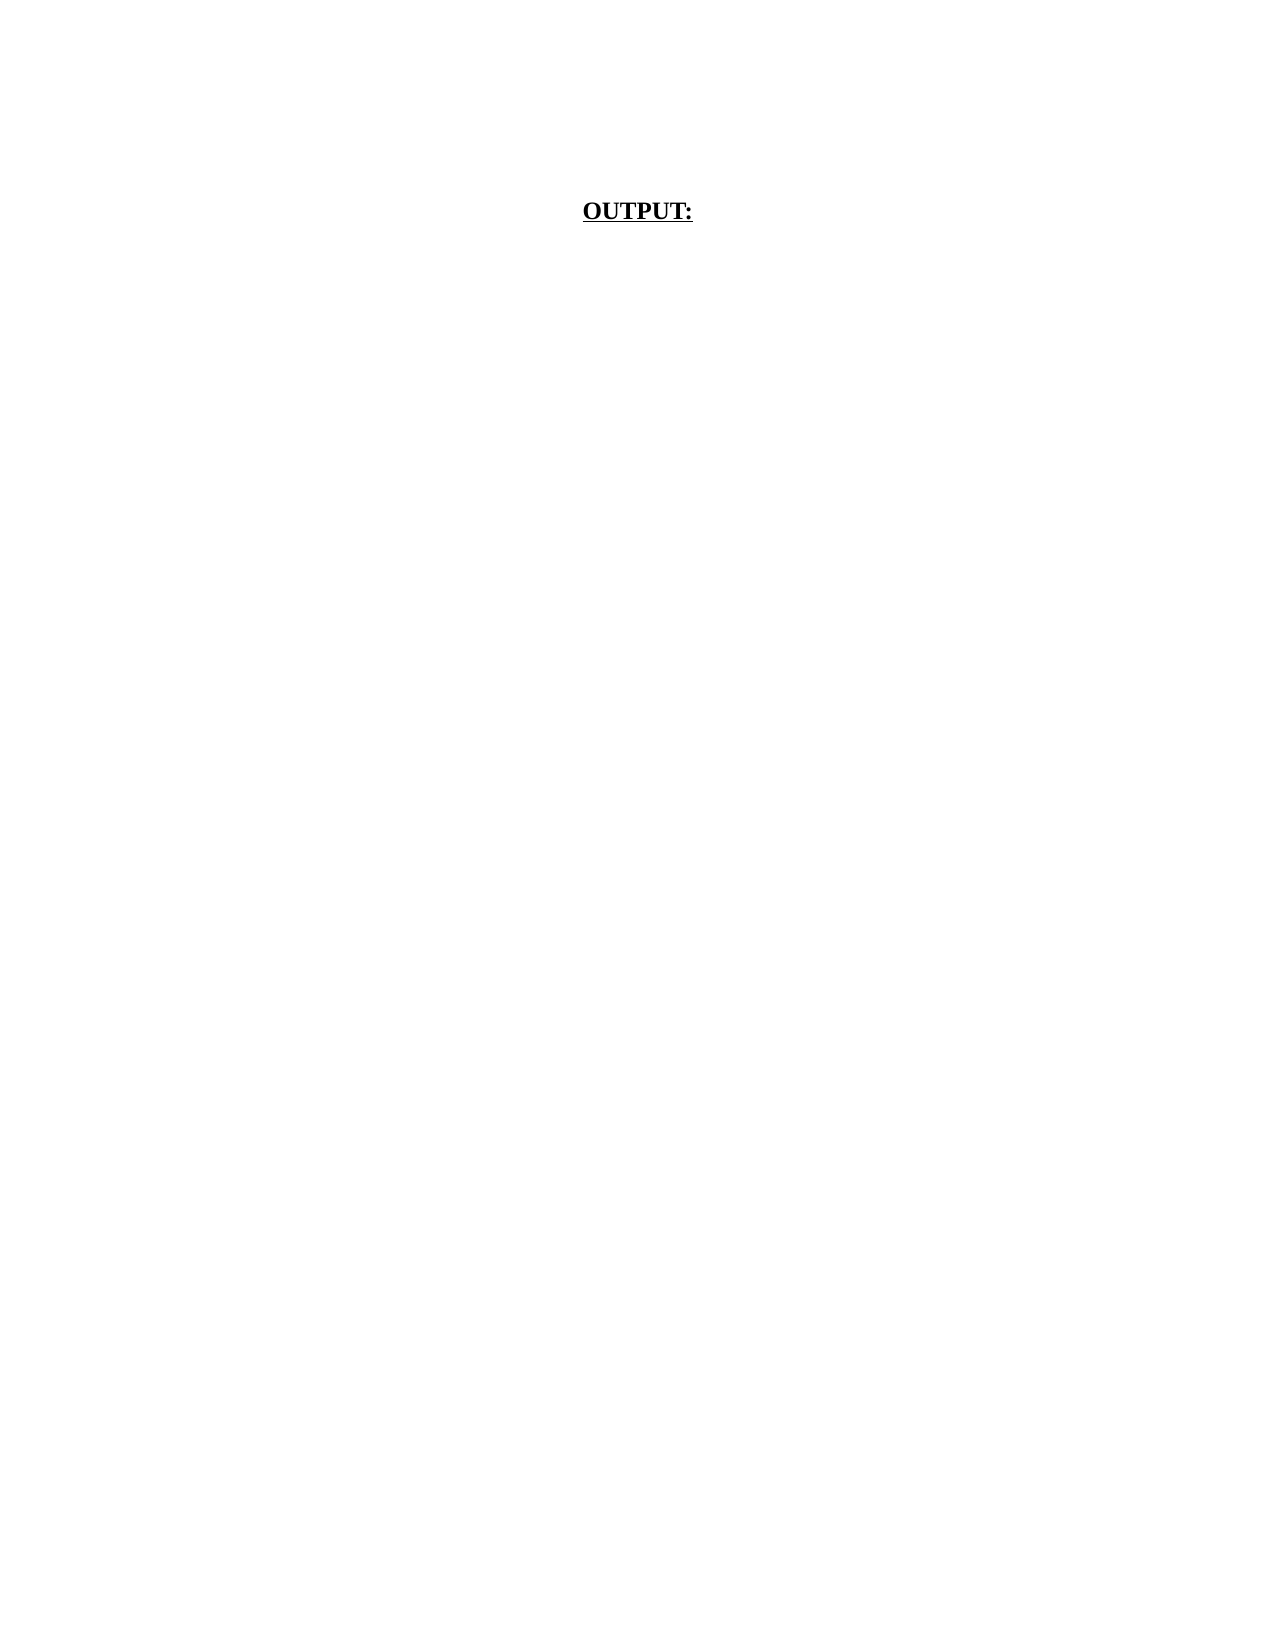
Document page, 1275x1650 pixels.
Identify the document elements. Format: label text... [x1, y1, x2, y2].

text OUTPUT: [118, 196, 1157, 225]
